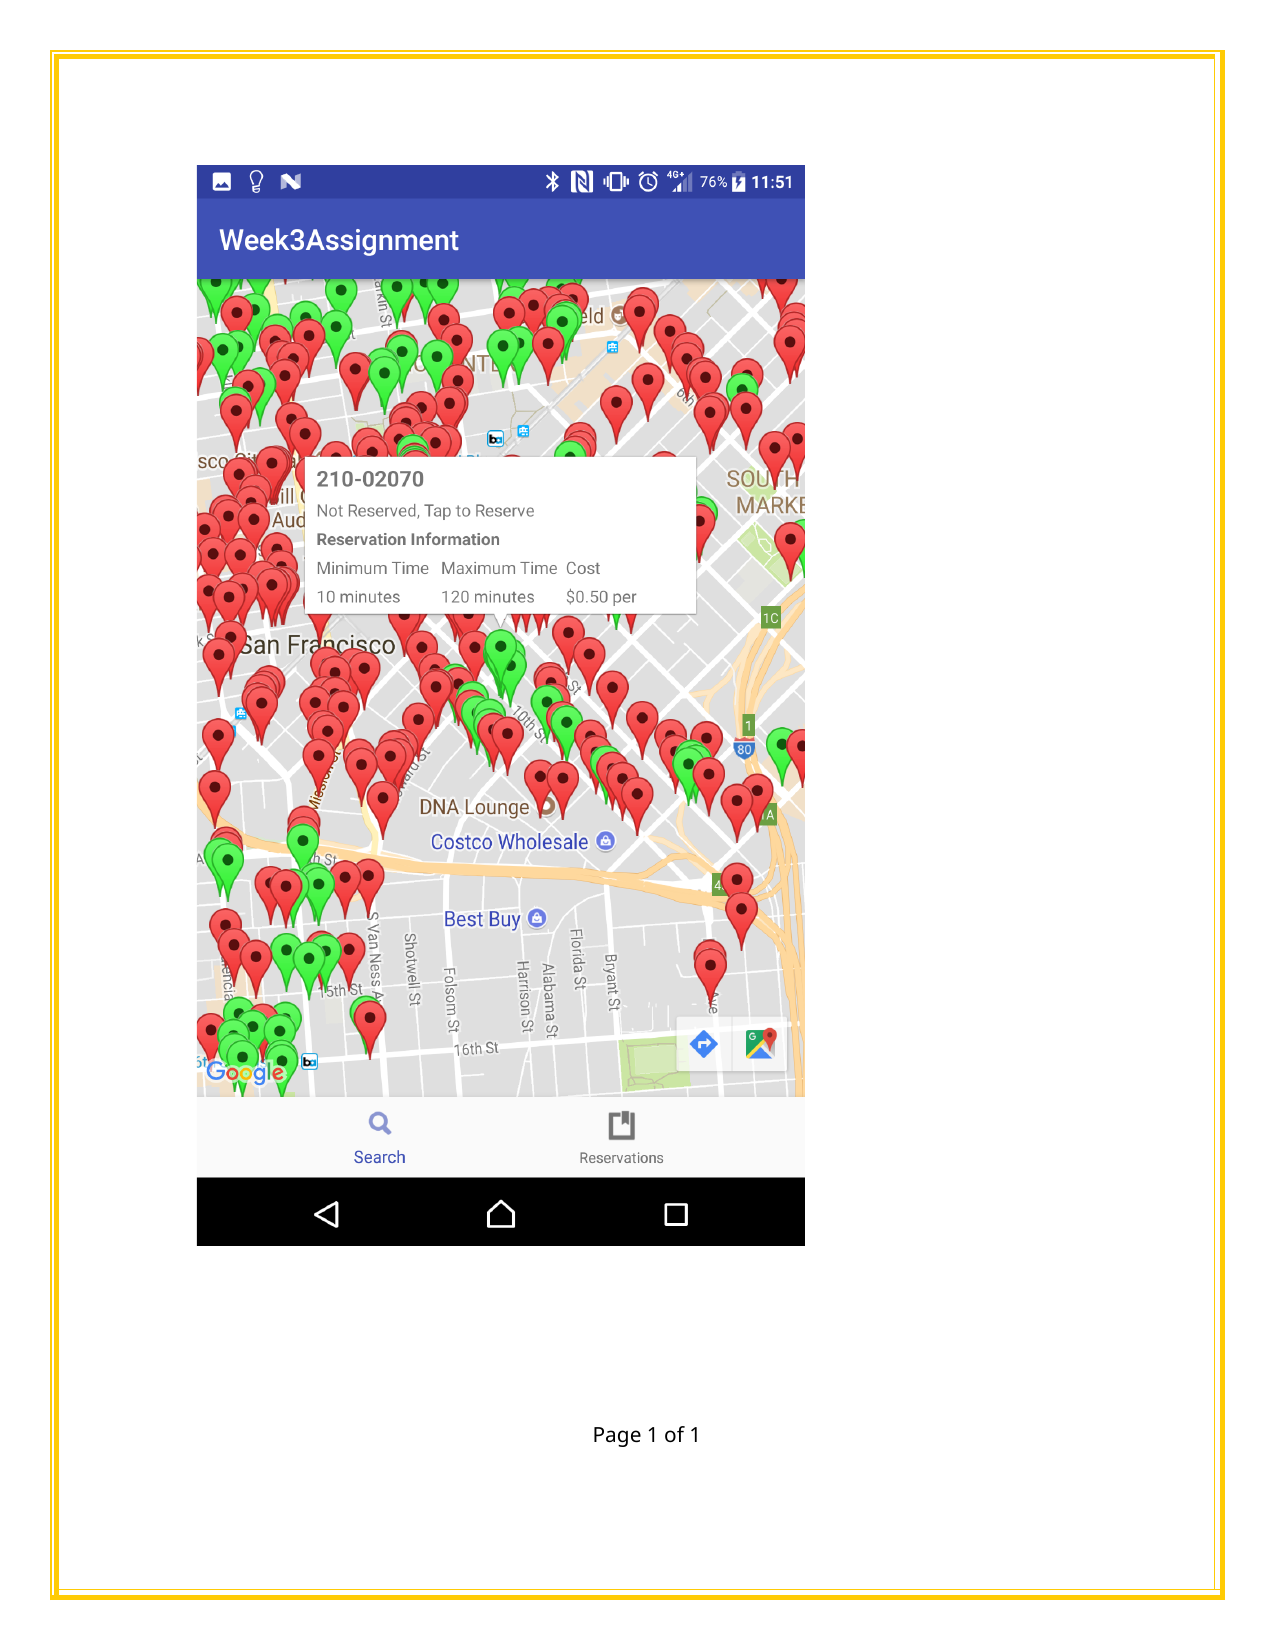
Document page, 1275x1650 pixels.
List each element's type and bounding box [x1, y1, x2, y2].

picture [196, 165, 805, 1246]
